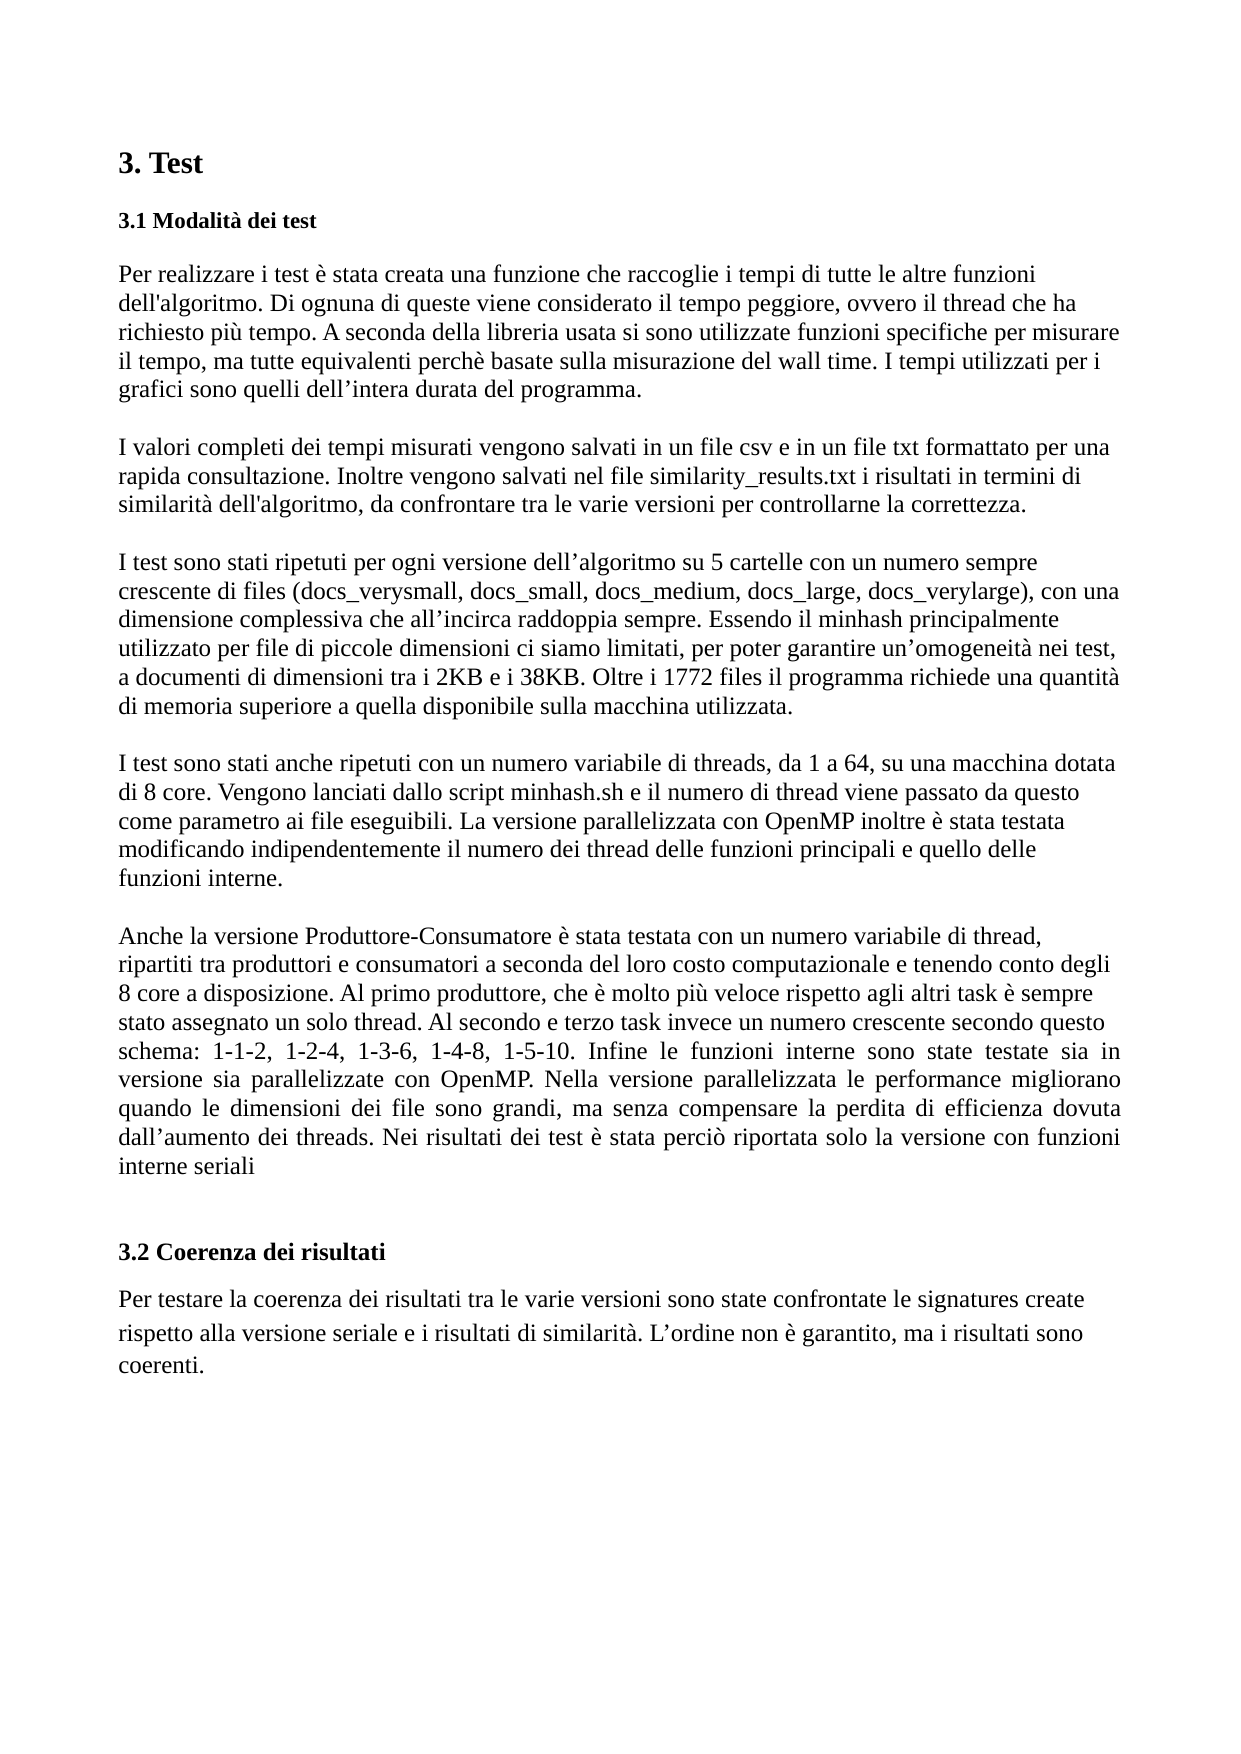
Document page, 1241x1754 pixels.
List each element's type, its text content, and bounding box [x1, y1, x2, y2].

text utilizzato per file di piccole dimensioni ci siamo limitati, per poter garantire un’omogeneità nei test, [118, 633, 1122, 662]
text grafici sono quelli dell’intera durata del programma. [118, 374, 1122, 403]
text 8 core a disposizione. Al primo produttore, che è molto più veloce rispetto agli altri task è sempre [118, 978, 1122, 1007]
text dimensione complessiva che all’incirca raddoppia sempre. Essendo il minhash principalmente [118, 604, 1122, 633]
text crescente di files (docs_verysmall, docs_small, docs_medium, docs_large, docs_verylarge), con una [118, 576, 1122, 604]
text rapida consultazione. Inoltre vengono salvati nel file similarity_results.txt i risultati in termini di [118, 461, 1122, 489]
text funzioni interne. [118, 863, 1122, 892]
text come parametro ai file eseguibili. La versione parallelizzata con OpenMP inoltre è stata testata [118, 806, 1122, 834]
text 3.1 Modalità dei test [118, 207, 1122, 233]
text di memoria superiore a quella disponibile sulla macchina utilizzata. [118, 691, 1122, 719]
text I valori completi dei tempi misurati vengono salvati in un file csv e in un file txt formattato per una [118, 432, 1122, 461]
text I test sono stati ripetuti per ogni versione dell’algoritmo su 5 cartelle con un numero sempre [118, 547, 1122, 576]
text schema: 1-1-2, 1-2-4, 1-3-6, 1-4-8, 1-5-10. Infine le funzioni interne sono state testate sia in versione sia parallelizzate con OpenMP. Nella versione parallelizzata le performance migliorano quando le dimensioni dei file sono grandi, ma senza compensare la perdita di efficienza dovuta dall’aumento dei threads. Nei risultati dei test è stata perciò riportata solo la versione con funzioni interne seriali [118, 1036, 1122, 1179]
text modificando indipendentemente il numero dei thread delle funzioni principali e quello delle [118, 834, 1122, 863]
text richiesto più tempo. A seconda della libreria usata si sono utilizzate funzioni specifiche per misurare [118, 317, 1122, 346]
text I test sono stati anche ripetuti con un numero variabile di threads, da 1 a 64, su una macchina dotata [118, 748, 1122, 777]
text di 8 core. Vengono lanciati dallo script minhash.sh e il numero di thread viene passato da questo [118, 777, 1122, 806]
text ripartiti tra produttori e consumatori a seconda del loro costo computazionale e tenendo conto degli [118, 949, 1122, 978]
text Per testare la coerenza dei risultati tra le varie versioni sono state confrontate le signatures create rispetto alla versione seriale e i risultati di similarità. L’ordine non è garantito, ma i risultati sono coerenti. [118, 1284, 1122, 1379]
text dell'algoritmo. Di ognuna di queste viene considerato il tempo peggiore, ovvero il thread che ha [118, 288, 1122, 317]
text a documenti di dimensioni tra i 2KB e i 38KB. Oltre i 1772 files il programma richiede una quantità [118, 662, 1122, 691]
text similarità dell'algoritmo, da confrontare tra le varie versioni per controllarne la correttezza. [118, 489, 1122, 518]
text Per realizzare i test è stata creata una funzione che raccoglie i tempi di tutte le altre funzioni [118, 259, 1122, 288]
text 3. Test [118, 144, 1122, 180]
text Anche la versione Produttore-Consumatore è stata testata con un numero variabile di thread, [118, 921, 1122, 949]
text il tempo, ma tutte equivalenti perchè basate sulla misurazione del wall time. I tempi utilizzati per i [118, 346, 1122, 374]
text 3.2 Coerenza dei risultati [118, 1237, 1122, 1266]
text stato assegnato un solo thread. Al secondo e terzo task invece un numero crescente secondo questo [118, 1007, 1122, 1036]
